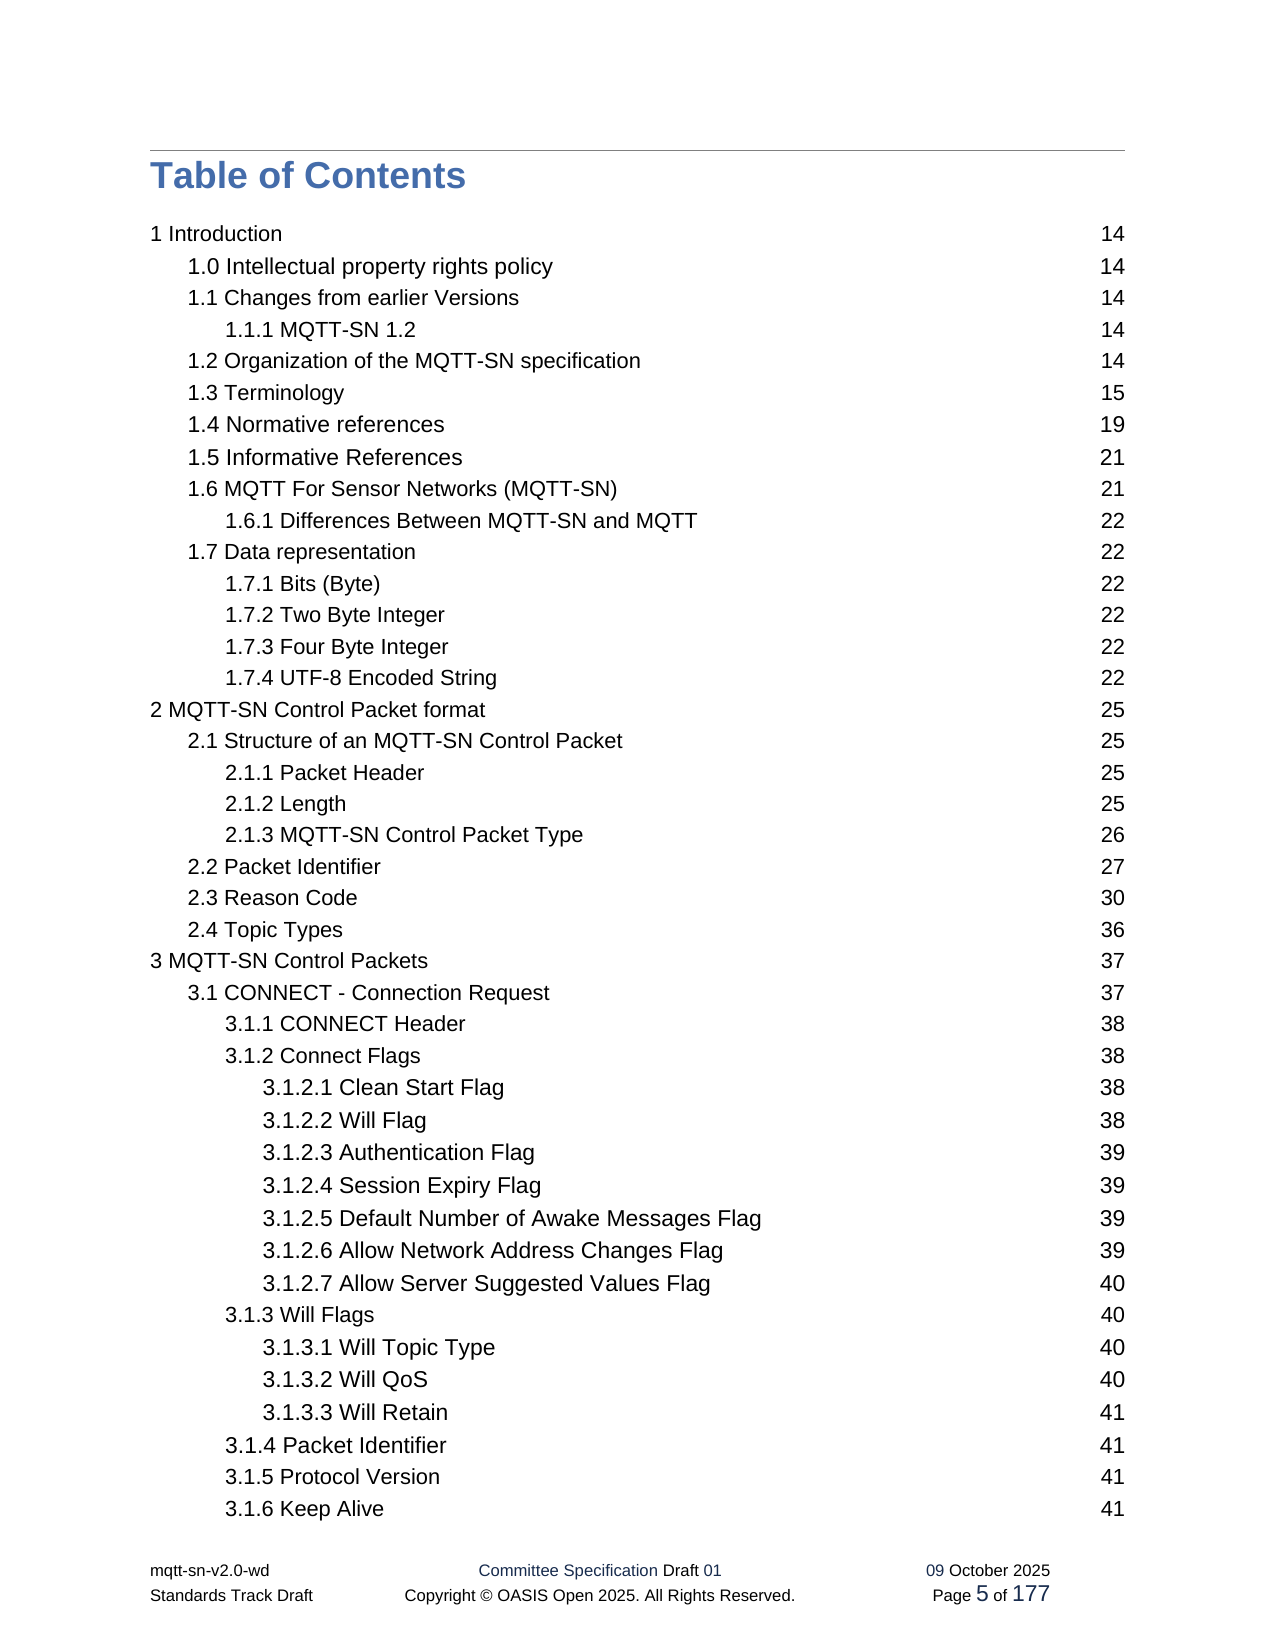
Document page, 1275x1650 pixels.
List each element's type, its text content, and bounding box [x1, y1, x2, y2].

text 2.1.1 Packet Header 25 [225, 759, 1125, 785]
text 1.7.2 Two Byte Integer 22 [225, 602, 1125, 627]
text 1.7.1 Bits (Byte) 22 [225, 571, 1125, 596]
text 2.2 Packet Identifier 27 [187, 854, 1125, 879]
text 1.1 Changes from earlier Versions 14 [187, 285, 1125, 311]
text 3.1.2 Connect Flags 38 [225, 1043, 1125, 1068]
text 1.7 Data representation 22 [187, 539, 1125, 564]
text 2.4 Topic Types 36 [187, 917, 1125, 942]
text 3.1.6 Keep Alive 41 [225, 1496, 1125, 1521]
text 3.1.3.1 Will Topic Type 40 [262, 1334, 1125, 1360]
text 1 Introduction 14 [150, 221, 1125, 246]
text 3.1.2.6 Allow Network Address Changes Flag 39 [262, 1237, 1125, 1263]
text 3.1.2.7 Allow Server Suggested Values Flag 40 [262, 1270, 1125, 1296]
text 3.1.3.2 Will QoS 40 [262, 1366, 1125, 1393]
text 1.0 Intellectual property rights policy 14 [187, 253, 1125, 279]
text 3.1.4 Packet Identifier 41 [225, 1432, 1125, 1458]
text 3 MQTT-SN Control Packets 37 [150, 948, 1125, 973]
text 1.3 Terminology 15 [187, 380, 1125, 405]
text 1.7.3 Four Byte Integer 22 [225, 634, 1125, 659]
text 3.1.2.4 Session Expiry Flag 39 [262, 1172, 1125, 1198]
text 2.1.2 Length 25 [225, 791, 1125, 816]
text 3.1.5 Protocol Version 41 [225, 1464, 1125, 1489]
text 2.1 Structure of an MQTT-SN Control Packet 25 [187, 728, 1125, 753]
text 1.7.4 UTF-8 Encoded String 22 [225, 665, 1125, 690]
text 3.1.2.5 Default Number of Awake Messages Flag 39 [262, 1204, 1125, 1231]
text 1.5 Informative References 21 [187, 444, 1125, 470]
text 3.1.2.1 Clean Start Flag 38 [262, 1074, 1125, 1100]
text 1.6 MQTT For Sensor Networks (MQTT-SN) 21 [187, 476, 1125, 502]
text 3.1.2.2 Will Flag 38 [262, 1107, 1125, 1133]
text 3.1 CONNECT - Connection Request 37 [187, 980, 1125, 1005]
text 3.1.2.3 Authentication Flag 39 [262, 1139, 1125, 1166]
text 1.4 Normative references 19 [187, 411, 1125, 437]
text 3.1.1 CONNECT Header 38 [225, 1011, 1125, 1036]
text 2.1.3 MQTT-SN Control Packet Type 26 [225, 822, 1125, 848]
text 3.1.3 Will Flags 40 [225, 1302, 1125, 1327]
text 2 MQTT-SN Control Packet format 25 [150, 697, 1125, 722]
text 2.3 Reason Code 30 [187, 885, 1125, 911]
text 1.6.1 Differences Between MQTT-SN and MQTT 22 [225, 508, 1125, 533]
text Table of Contents [150, 151, 1125, 196]
text 1.2 Organization of the MQTT-SN specification 14 [187, 348, 1125, 373]
text 1.1.1 MQTT-SN 1.2 14 [225, 317, 1125, 342]
text 3.1.3.3 Will Retain 41 [262, 1399, 1125, 1425]
